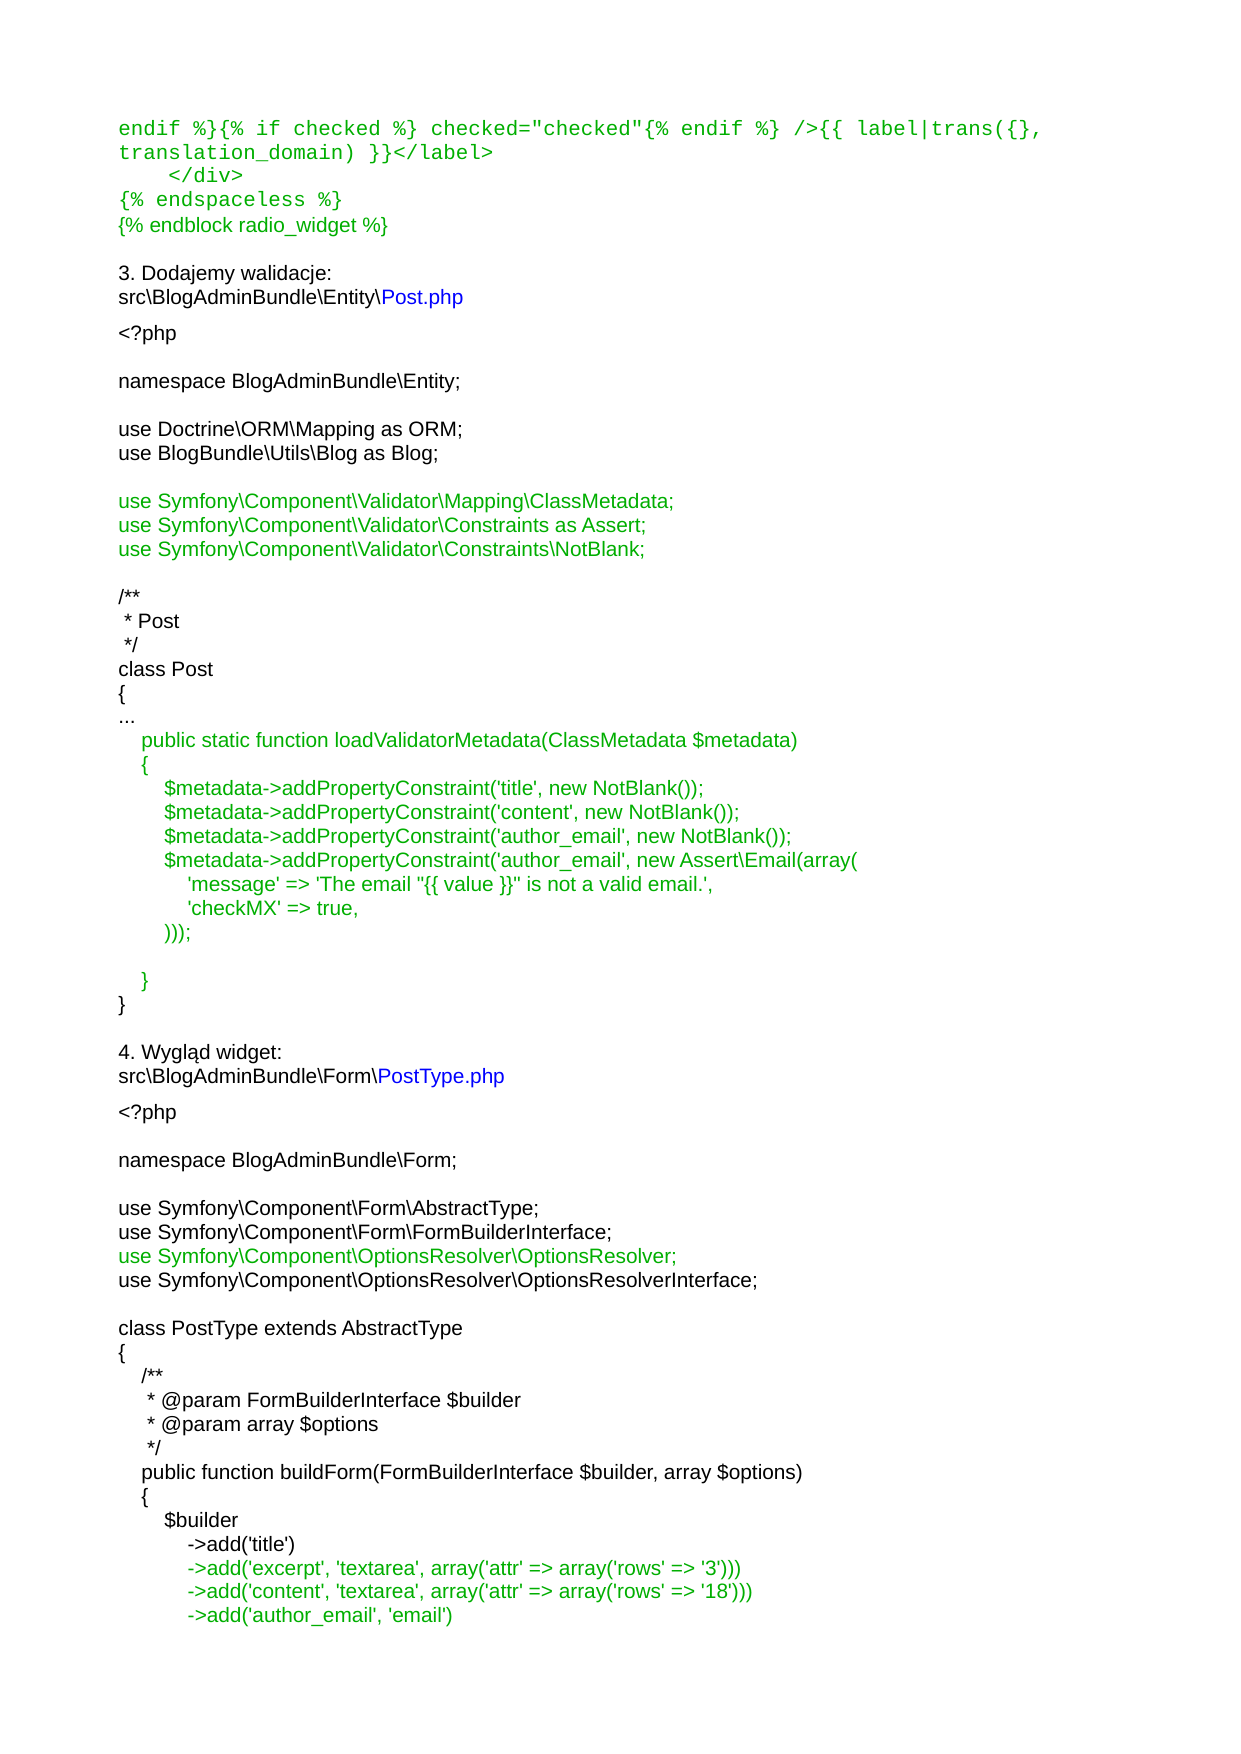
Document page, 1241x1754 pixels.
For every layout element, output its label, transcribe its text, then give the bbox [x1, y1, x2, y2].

text 3. Dodajemy walidacje: [118, 261, 1122, 284]
text <?php [118, 1100, 1122, 1124]
text { [118, 1483, 1122, 1507]
text use BlogBundle\Utils\Blog as Blog; [118, 441, 1122, 465]
text ... [118, 704, 1122, 728]
text */ [118, 1436, 1122, 1459]
text 'checkMX' => true, [118, 896, 1122, 920]
text public function buildForm(FormBuilderInterface $builder, array $options) [118, 1459, 1122, 1483]
text src\BlogAdminBundle\Form\PostType.php [118, 1064, 1122, 1088]
text src\BlogAdminBundle\Entity\Post.php [118, 284, 1122, 308]
text use Symfony\Component\Validator\Constraints\NotBlank; [118, 537, 1122, 561]
text use Symfony\Component\Validator\Constraints as Assert; [118, 513, 1122, 537]
text $metadata->addPropertyConstraint('content', new NotBlank()); [118, 800, 1122, 824]
text use Doctrine\ORM\Mapping as ORM; [118, 417, 1122, 441]
text use Symfony\Component\Form\FormBuilderInterface; [118, 1220, 1122, 1244]
text { [118, 680, 1122, 704]
text public static function loadValidatorMetadata(ClassMetadata $metadata) [118, 728, 1122, 752]
text namespace BlogAdminBundle\Form; [118, 1148, 1122, 1172]
text * @param FormBuilderInterface $builder [118, 1388, 1122, 1412]
text use Symfony\Component\Form\AbstractType; [118, 1196, 1122, 1220]
text ))); [118, 920, 1122, 944]
text { [118, 1340, 1122, 1364]
text 'message' => 'The email "{{ value }}" is not a valid email.', [118, 872, 1122, 896]
text ->add('excerpt', 'textarea', array('attr' => array('rows' => '3'))) [118, 1555, 1122, 1579]
text use Symfony\Component\OptionsResolver\OptionsResolverInterface; [118, 1268, 1122, 1292]
text /** [118, 584, 1122, 608]
text use Symfony\Component\Validator\Mapping\ClassMetadata; [118, 489, 1122, 513]
text 4. Wygląd widget: [118, 1040, 1122, 1064]
text <?php [118, 321, 1122, 345]
text } [118, 968, 1122, 992]
text $metadata->addPropertyConstraint('title', new NotBlank()); [118, 776, 1122, 800]
text class Post [118, 656, 1122, 680]
text * @param array $options [118, 1412, 1122, 1436]
text } [118, 992, 1122, 1016]
text namespace BlogAdminBundle\Entity; [118, 369, 1122, 393]
text class PostType extends AbstractType [118, 1316, 1122, 1340]
text * Post [118, 608, 1122, 632]
text use Symfony\Component\OptionsResolver\OptionsResolver; [118, 1244, 1122, 1268]
text endif %}{% if checked %} checked="checked"{% endif %} />{{ label|trans({}, translation_domain) }}</label> [118, 118, 1122, 165]
text */ [118, 632, 1122, 656]
text { [118, 752, 1122, 776]
text {% endspaceless %} [118, 189, 1122, 213]
text $builder [118, 1507, 1122, 1531]
text $metadata->addPropertyConstraint('author_email', new NotBlank()); [118, 824, 1122, 848]
text ->add('author_email', 'email') [118, 1603, 1122, 1627]
text $metadata->addPropertyConstraint('author_email', new Assert\Email(array( [118, 848, 1122, 872]
text ->add('title') [118, 1531, 1122, 1555]
text ->add('content', 'textarea', array('attr' => array('rows' => '18'))) [118, 1579, 1122, 1603]
text {% endblock radio_widget %} [118, 213, 1122, 237]
text /** [118, 1364, 1122, 1388]
text </div> [118, 165, 1122, 189]
